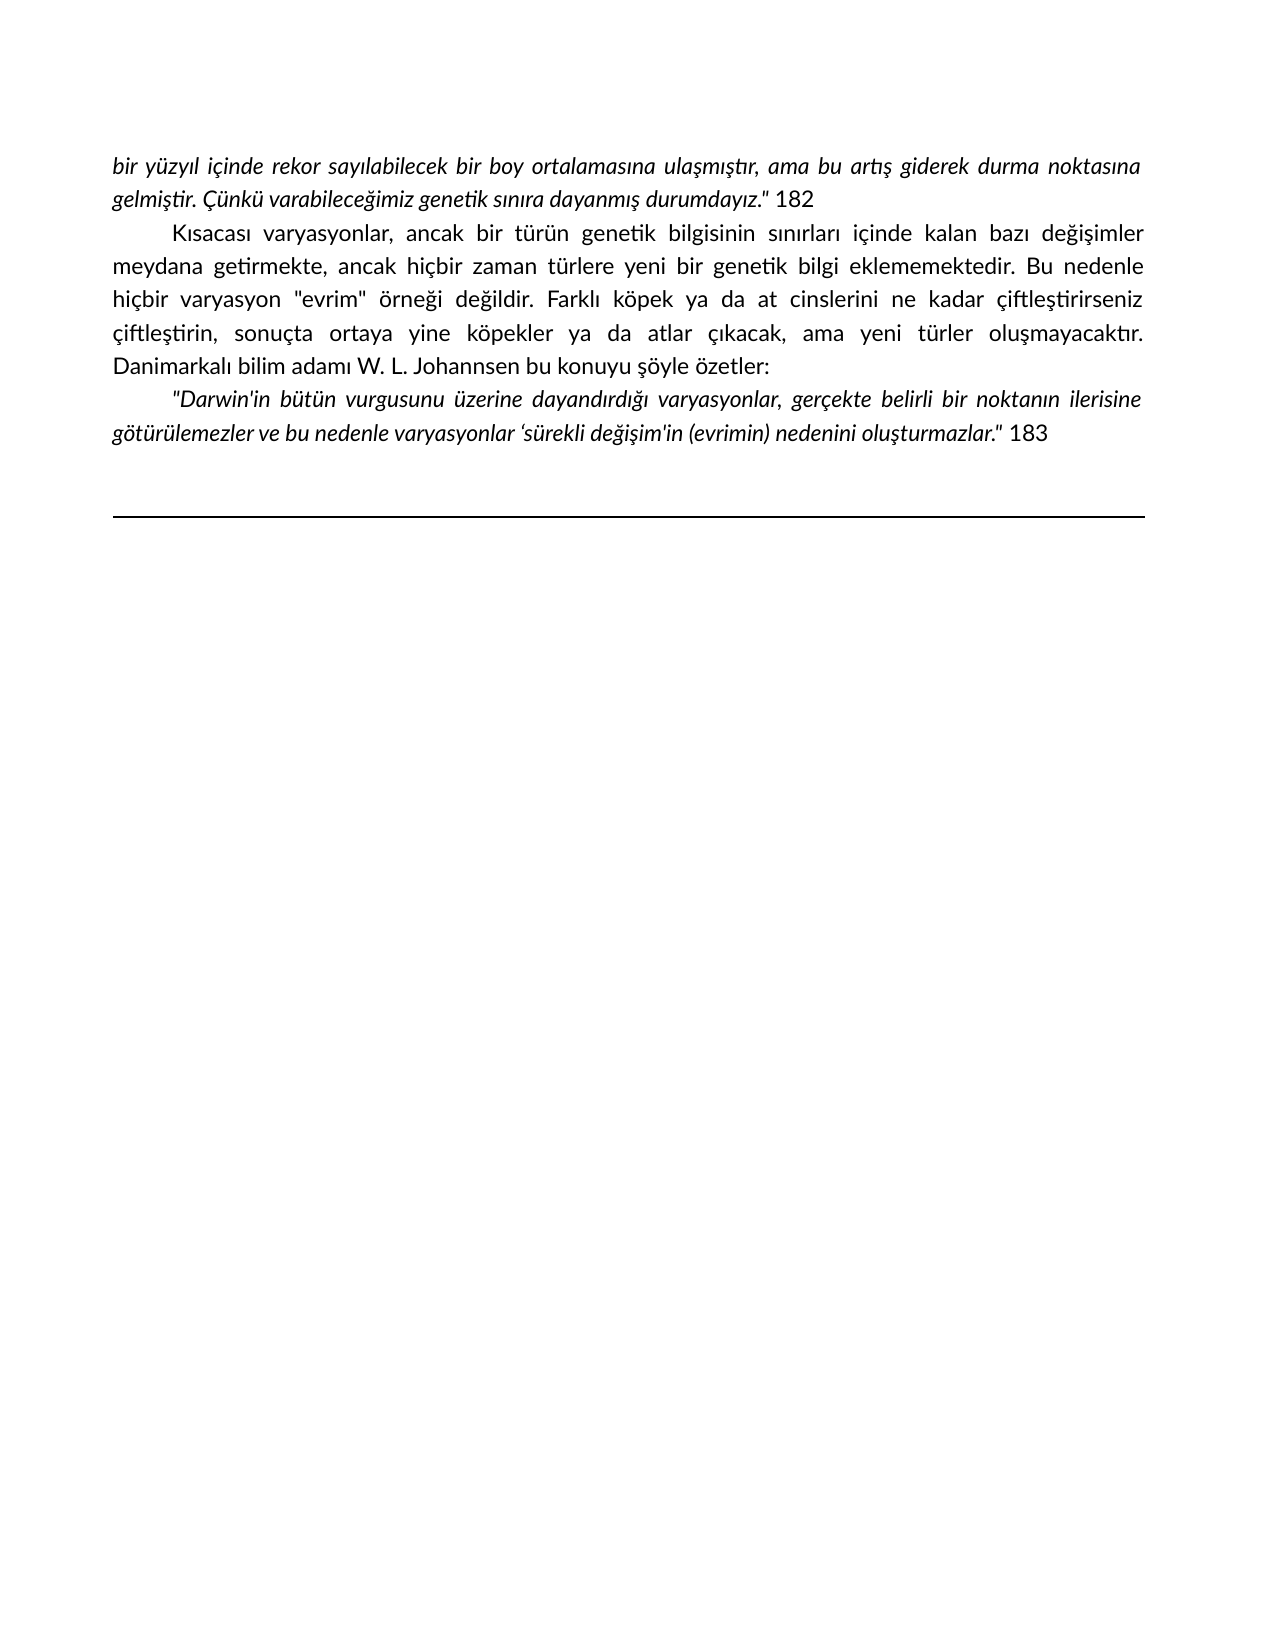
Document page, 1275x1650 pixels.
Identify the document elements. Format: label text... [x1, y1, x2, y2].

text bir yüzyıl içinde rekor sayılabilecek bir boy ortalamasına ulaşmıştır, ama bu artış giderek durma noktasına gelmiştir. Çünkü varabileceğimiz genetik sınıra dayanmış durumdayız." 182 [112, 148, 1145, 214]
text Kısacası varyasyonlar, ancak bir türün genetik bilgisinin sınırları içinde kalan bazı değişimler meydana getirmekte, ancak hiçbir zaman türlere yeni bir genetik bilgi eklememektedir. Bu nedenle hiçbir varyasyon "evrim" örneği değildir. Farklı köpek ya da at cinslerini ne kadar çiftleştirirseniz çiftleştirin, sonuçta ortaya yine köpekler ya da atlar çıkacak, ama yeni türler oluşmayacaktır. Danimarkalı bilim adamı W. L. Johannsen bu konuyu şöyle özetler: [112, 214, 1145, 381]
text "Darwin'in bütün vurgusunu üzerine dayandırdığı varyasyonlar, gerçekte belirli bir noktanın ilerisine götürülemezler ve bu nedenle varyasyonlar ‘sürekli değişim'in (evrimin) nedenini oluşturmazlar." 183 [112, 381, 1145, 448]
